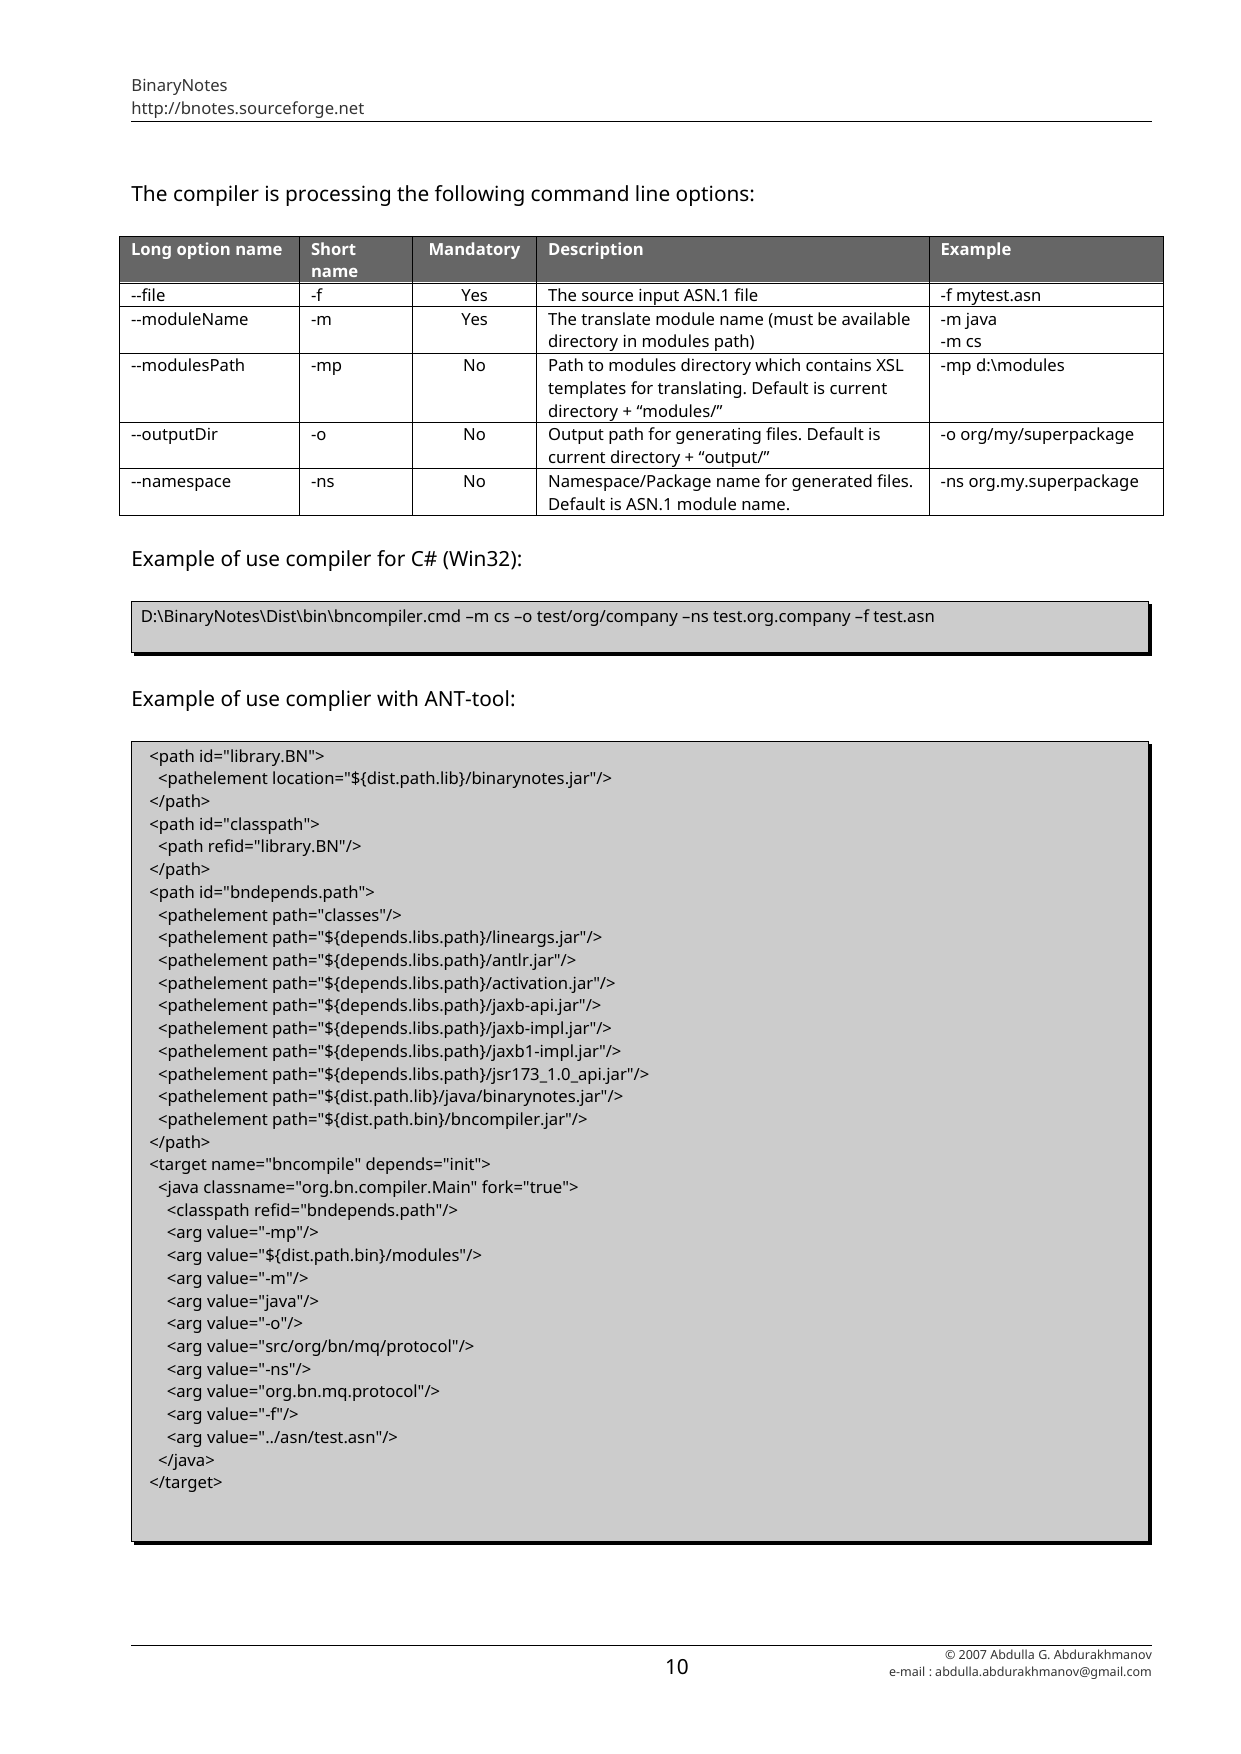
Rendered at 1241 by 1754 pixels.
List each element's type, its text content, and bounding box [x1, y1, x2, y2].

text Example of use complier with ANT-tool: [131, 684, 1152, 713]
text <arg value="-o"/> [132, 1309, 1148, 1331]
table_header Description [537, 237, 929, 282]
table_cell -m [300, 307, 412, 353]
text <classpath refid="bndepends.path"/> [132, 1195, 1148, 1218]
table_cell -f mytest.asn [930, 284, 1163, 306]
table_cell -o [300, 423, 412, 468]
table_header Example [930, 237, 1163, 282]
text <path id="library.BN"> [132, 742, 1148, 764]
table_cell -mp [300, 354, 412, 422]
text <pathelement path="${depends.libs.path}/antlr.jar"/> [132, 945, 1148, 968]
table_cell No [413, 354, 536, 422]
table_cell -ns [300, 469, 412, 515]
table_cell --modulesPath [120, 354, 299, 422]
text The compiler is processing the following command line options: [131, 179, 1152, 208]
text </java> [132, 1445, 1148, 1468]
text <arg value="org.bn.mq.protocol"/> [132, 1377, 1148, 1399]
text <arg value="-f"/> [132, 1399, 1148, 1422]
text <java classname="org.bn.compiler.Main" fork="true"> [132, 1172, 1148, 1195]
text <arg value="src/org/bn/mq/protocol"/> [132, 1331, 1148, 1354]
table_cell Yes [413, 307, 536, 353]
text </path> [132, 854, 1148, 877]
table_cell Output path for generating files. Default is current directory + “output/” [537, 423, 929, 468]
text <pathelement path="${depends.libs.path}/jaxb-api.jar"/> [132, 991, 1148, 1013]
table_cell -o org/my/superpackage [930, 423, 1163, 468]
table_cell -mp d:\modules [930, 354, 1163, 422]
text <pathelement path="${depends.libs.path}/jaxb1-impl.jar"/> [132, 1036, 1148, 1059]
table_cell --outputDir [120, 423, 299, 468]
text <pathelement path="classes"/> [132, 900, 1148, 923]
text <pathelement path="${depends.libs.path}/jsr173_1.0_api.jar"/> [132, 1059, 1148, 1082]
table_cell Namespace/Package name for generated files. Default is ASN.1 module name. [537, 469, 929, 515]
text <arg value="-ns"/> [132, 1354, 1148, 1377]
table_cell --file [120, 284, 299, 306]
table_header Long option name [120, 237, 299, 282]
table_cell -ns org.my.superpackage [930, 469, 1163, 515]
table_cell No [413, 469, 536, 515]
text <pathelement path="${depends.libs.path}/lineargs.jar"/> [132, 923, 1148, 945]
text <pathelement path="${depends.libs.path}/activation.jar"/> [132, 968, 1148, 991]
text <pathelement location="${dist.path.lib}/binarynotes.jar"/> [132, 764, 1148, 786]
text </target> [132, 1468, 1148, 1490]
table_cell --namespace [120, 469, 299, 515]
table_cell Yes [413, 284, 536, 306]
table_header Mandatory [413, 237, 536, 282]
table_header Short name [300, 237, 412, 282]
text </path> [132, 786, 1148, 809]
table_cell No [413, 423, 536, 468]
table_cell -m java -m cs [930, 307, 1163, 353]
text <arg value="-m"/> [132, 1263, 1148, 1286]
text Example of use compiler for C# (Win32): [131, 544, 1152, 573]
table_cell The source input ASN.1 file [537, 284, 929, 306]
table_cell -f [300, 284, 412, 306]
text <arg value="java"/> [132, 1286, 1148, 1309]
table_cell The translate module name (must be available directory in modules path) [537, 307, 929, 353]
text D:\BinaryNotes\Dist\bin\bncompiler.cmd –m cs –o test/org/company –ns test.org.company –f test.asn [132, 602, 1148, 624]
text <path refid="library.BN"/> [132, 832, 1148, 854]
text </path> [132, 1127, 1148, 1150]
text <path id="classpath"> [132, 809, 1148, 832]
text <pathelement path="${depends.libs.path}/jaxb-impl.jar"/> [132, 1013, 1148, 1036]
text <target name="bncompile" depends="init"> [132, 1150, 1148, 1172]
text <arg value="-mp"/> [132, 1218, 1148, 1241]
table_cell --moduleName [120, 307, 299, 353]
text <pathelement path="${dist.path.lib}/java/binarynotes.jar"/> [132, 1082, 1148, 1104]
text <arg value="${dist.path.bin}/modules"/> [132, 1241, 1148, 1263]
text <path id="bndepends.path"> [132, 877, 1148, 900]
text <pathelement path="${dist.path.bin}/bncompiler.jar"/> [132, 1104, 1148, 1127]
text <arg value="../asn/test.asn"/> [132, 1422, 1148, 1445]
table_cell Path to modules directory which contains XSL templates for translating. Default is current directory + “modules/” [537, 354, 929, 422]
